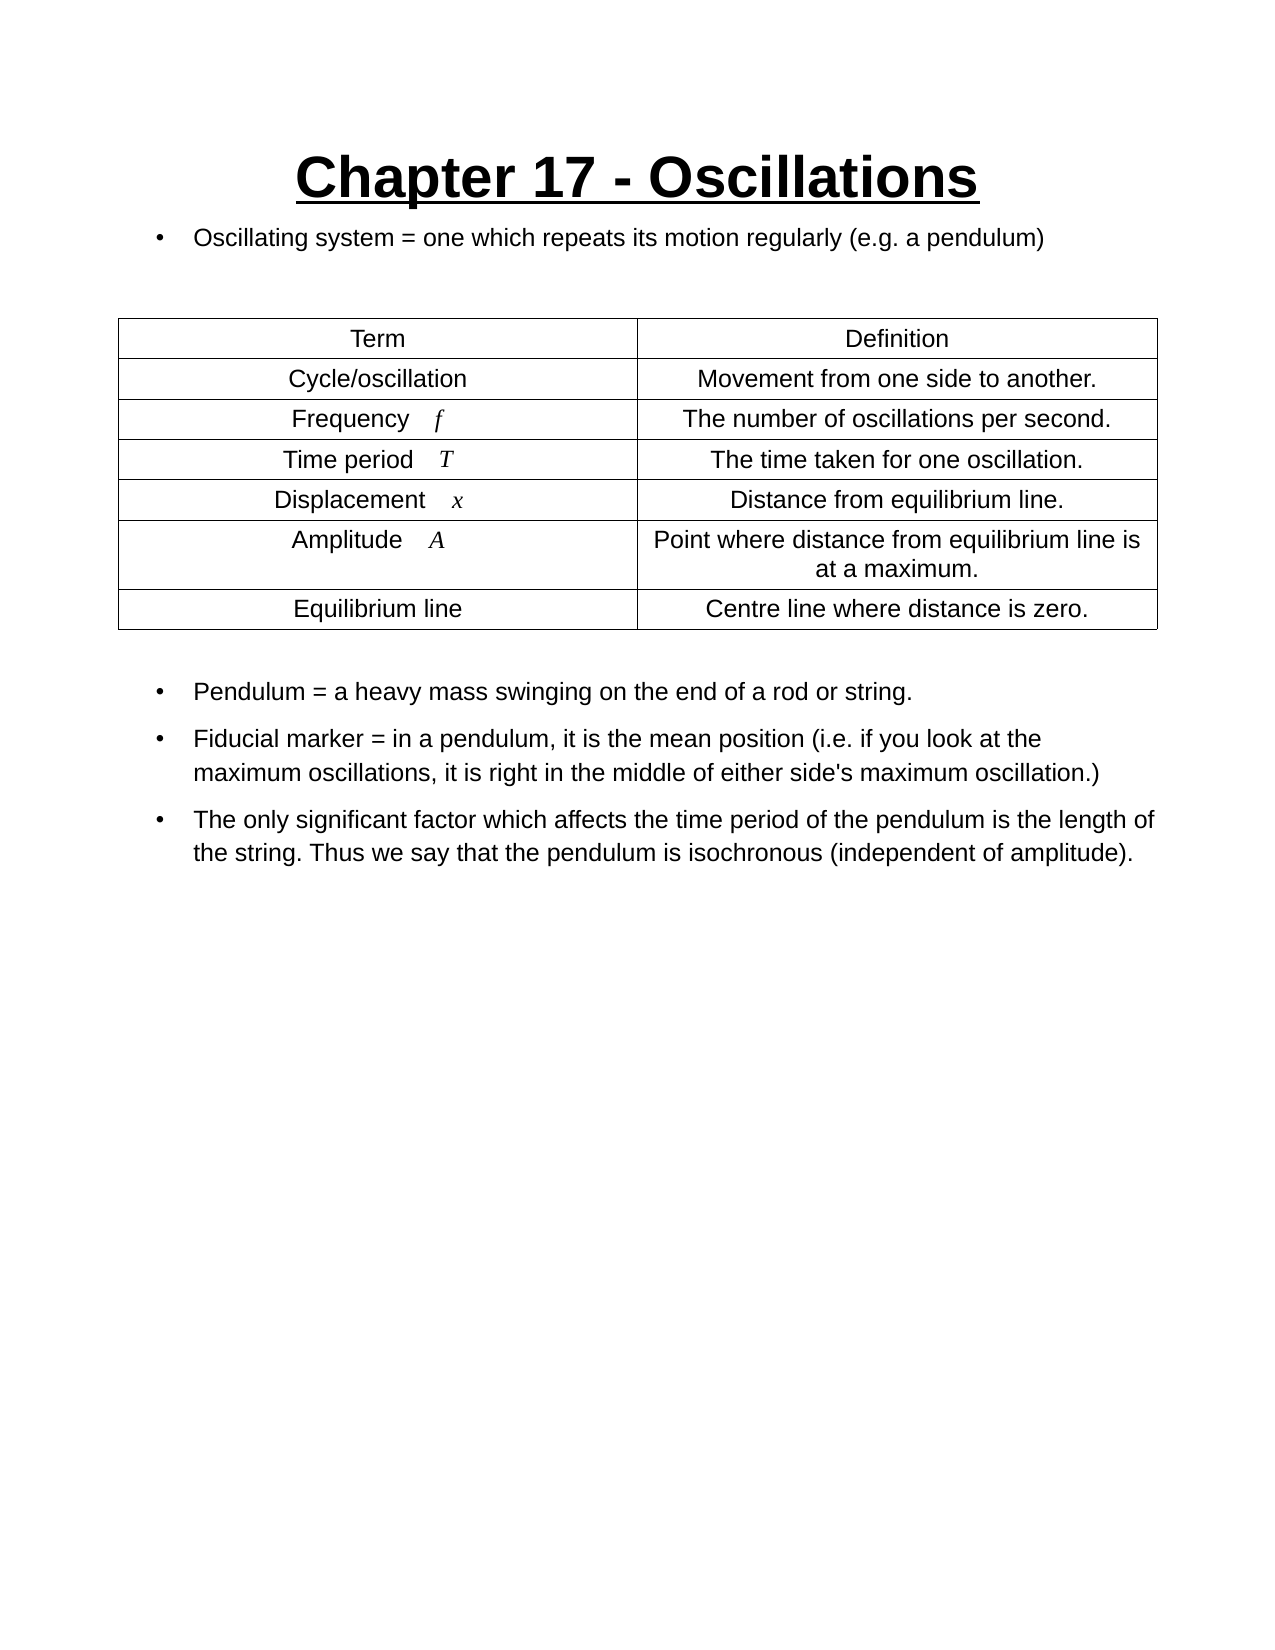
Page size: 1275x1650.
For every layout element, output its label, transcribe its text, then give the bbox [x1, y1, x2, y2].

table_cell Distance from equilibrium line. [638, 480, 1157, 519]
list Fiducial marker = in a pendulum, it is the mean position (i.e. if you look at the maximum oscillations, it is right in the middle of either side's maximum oscillation.) [156, 724, 1157, 786]
table_cell Equilibrium line [119, 590, 637, 629]
table_cell Centre line where distance is zero. [638, 590, 1157, 629]
list The only significant factor which affects the time period of the pendulum is the length of the string. Thus we say that the pendulum is isochronous (independent of amplitude). [156, 805, 1157, 867]
list Pendulum = a heavy mass swinging on the end of a rod or string. [156, 677, 1157, 706]
table_cell Frequency [119, 400, 637, 439]
table_header Definition [638, 319, 1157, 358]
table_cell Time period [119, 440, 637, 479]
table_cell Point where distance from equilibrium line is at a maximum. [638, 521, 1157, 589]
table_header Term [119, 319, 637, 358]
table_cell Displacement [119, 480, 637, 519]
table_cell Movement from one side to another. [638, 359, 1157, 399]
list Oscillating system = one which repeats its motion regularly (e.g. a pendulum) [156, 223, 1157, 252]
table_cell The number of oscillations per second. [638, 400, 1157, 439]
table_cell The time taken for one oscillation. [638, 440, 1157, 479]
title Chapter 17 - Oscillations [118, 143, 1157, 210]
table_cell Cycle/oscillation [119, 359, 637, 399]
table_cell Amplitude [119, 521, 637, 589]
